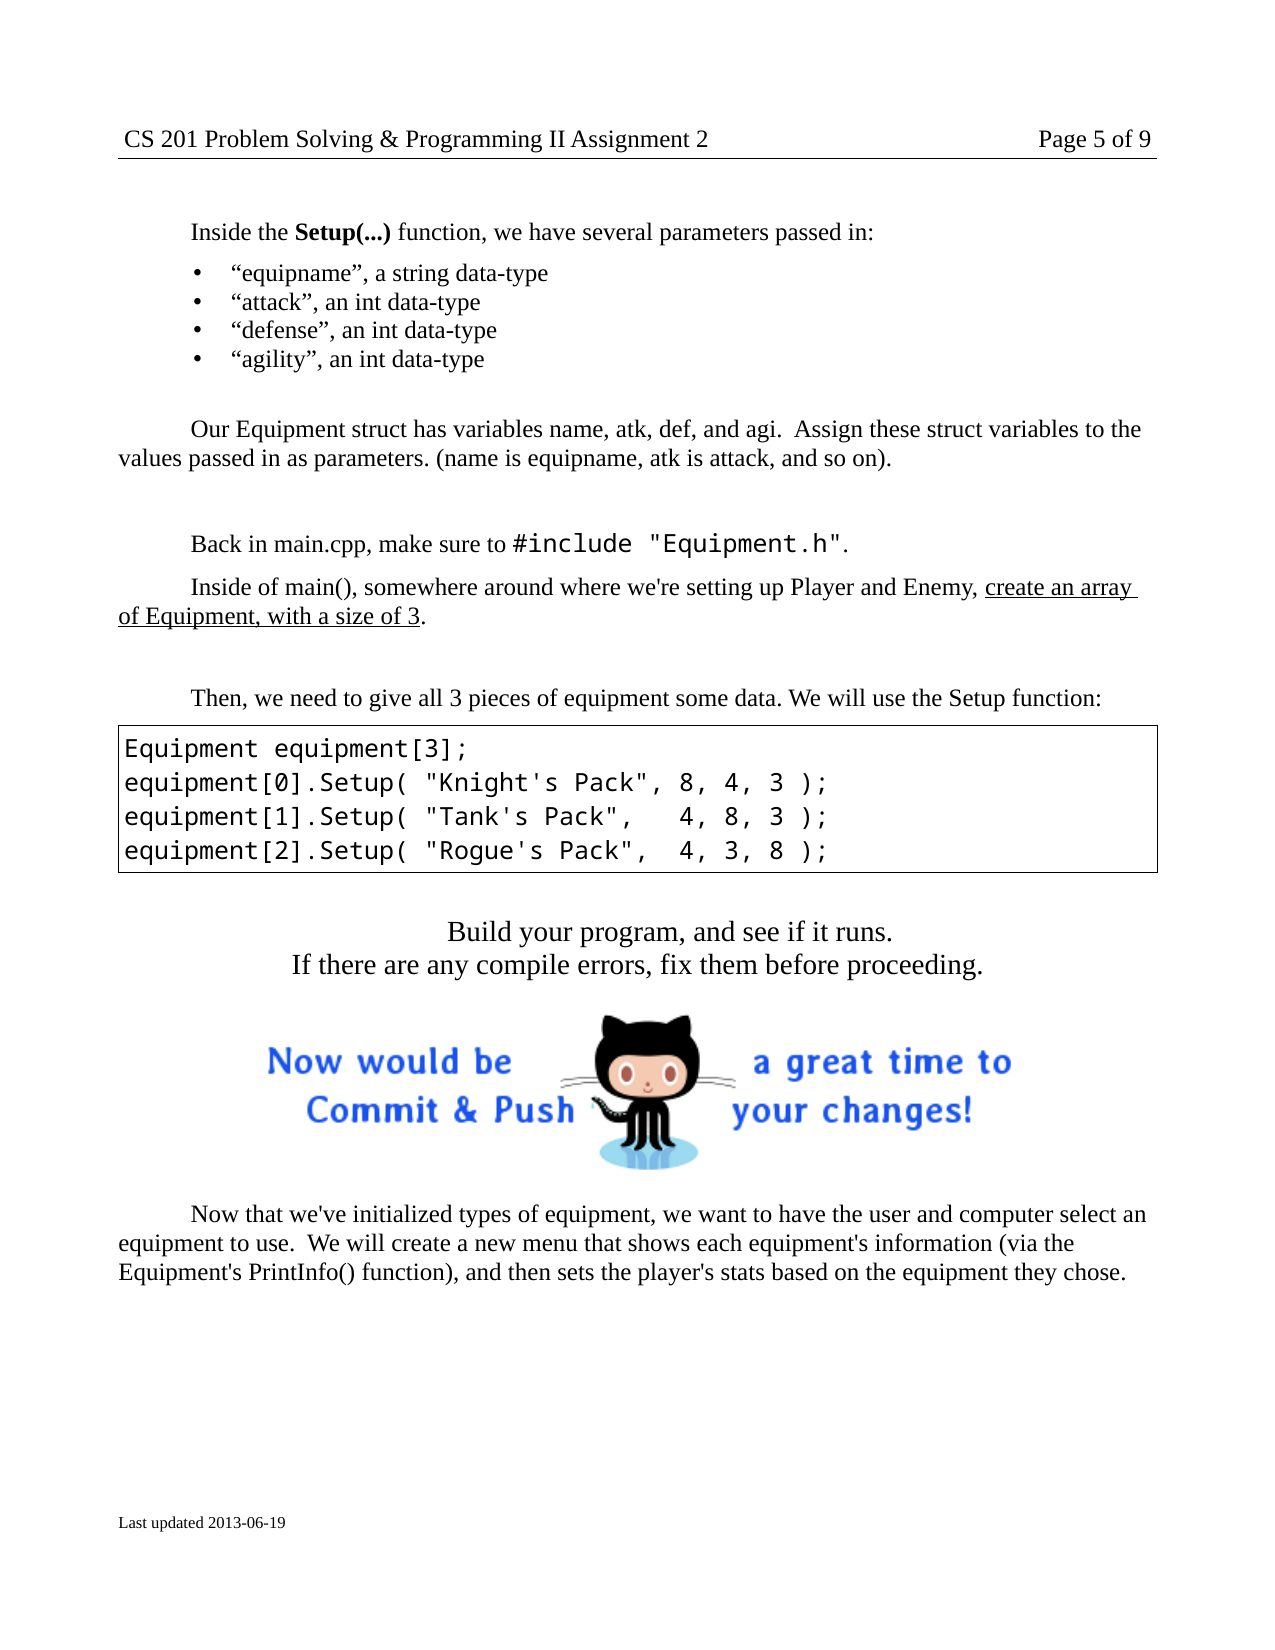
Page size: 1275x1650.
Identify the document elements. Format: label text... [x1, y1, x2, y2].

list “agility”, an int data-type [193, 344, 1157, 373]
table_header Equipment equipment[3]; equipment[0].Setup( "Knight's Pack", 8, 4, 3 ); equipment[1].Setup( "Tank's Pack", 4, 8, 3 ); equipment[2].Setup( "Rogue's Pack", 4, 3, 8 ); [119, 726, 1157, 872]
list “equipname”, a string data-type [193, 258, 1157, 287]
list “attack”, an int data-type [193, 287, 1157, 315]
text Then, we need to give all 3 pieces of equipment some data. We will use the Setup function: [118, 683, 1157, 712]
picture [253, 1005, 1022, 1181]
text Our Equipment struct has variables name, atk, def, and agi. Assign these struct variables to the values passed in as parameters. (name is equipname, atk is attack, and so on). [118, 414, 1157, 472]
list “defense”, an int data-type [193, 315, 1157, 344]
text Inside of main(), somewhere around where we're setting up Player and Enemy, create an array of Equipment, with a size of 3. [118, 572, 1157, 629]
text Back in main.cpp, make sure to #include "Equipment.h". [118, 525, 1157, 559]
text Inside the Setup(...) function, we have several parameters passed in: [118, 217, 1157, 245]
text Now that we've initialized types of equipment, we want to have the user and computer select an equipment to use. We will create a new menu that shows each equipment's information (via the Equipment's PrintInfo() function), and then sets the player's stats based on the equipment they chose. [118, 1199, 1157, 1286]
text Build your program, and see if it runs. If there are any compile errors, fix them before proceeding. [118, 914, 1157, 981]
